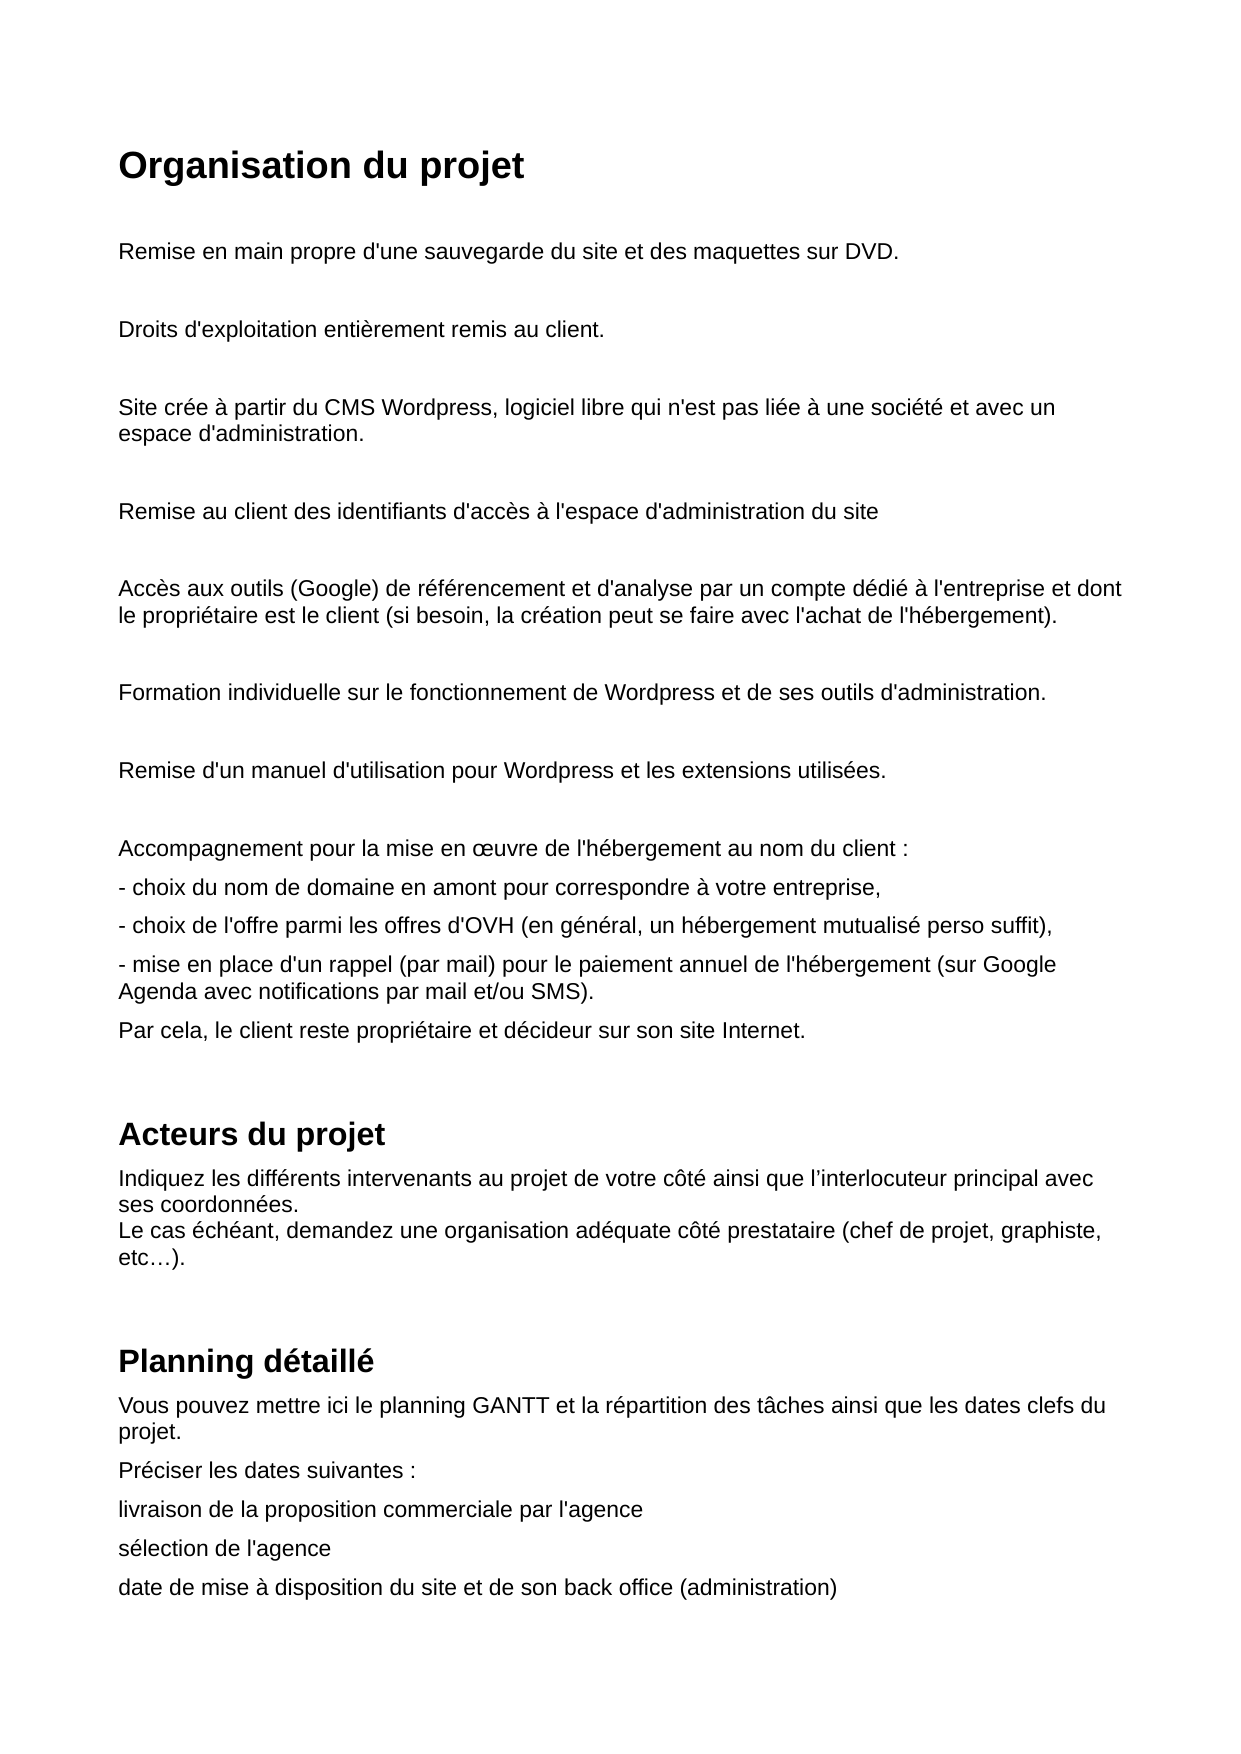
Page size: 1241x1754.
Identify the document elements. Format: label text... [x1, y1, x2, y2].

text Site crée à partir du CMS Wordpress, logiciel libre qui n'est pas liée à une société et avec un espace d'administration. [118, 393, 1122, 446]
text Vous pouvez mettre ici le planning GANTT et la répartition des tâches ainsi que les dates clefs du projet. [118, 1392, 1122, 1444]
text - choix de l'offre parmi les offres d'OVH (en général, un hébergement mutualisé perso suffit), [118, 912, 1122, 939]
text Indiquez les différents intervenants au projet de votre côté ainsi que l’interlocuteur principal avec ses coordonnées. Le cas échéant, demandez une organisation adéquate côté prestataire (chef de projet, graphiste, etc…). [118, 1165, 1122, 1270]
text - mise en place d'un rappel (par mail) pour le paiement annuel de l'hébergement (sur Google Agenda avec notifications par mail et/ou SMS). [118, 951, 1122, 1004]
text Remise d'un manuel d'utilisation pour Wordpress et les extensions utilisées. [118, 757, 1122, 783]
text Accompagnement pour la mise en œuvre de l'hébergement au nom du client : [118, 835, 1122, 861]
text - choix du nom de domaine en amont pour correspondre à votre entreprise, [118, 874, 1122, 900]
text Préciser les dates suivantes : [118, 1457, 1122, 1483]
text Remise au client des identifiants d'accès à l'espace d'administration du site [118, 498, 1122, 524]
text Accès aux outils (Google) de référencement et d'analyse par un compte dédié à l'entreprise et dont le propriétaire est le client (si besoin, la création peut se faire avec l'achat de l'hébergement). [118, 575, 1122, 628]
text Remise en main propre d'une sauvegarde du site et des maquettes sur DVD. [118, 238, 1122, 264]
text Formation individuelle sur le fonctionnement de Wordpress et de ses outils d'administration. [118, 679, 1122, 706]
text Droits d'exploitation entièrement remis au client. [118, 316, 1122, 342]
subtitle Planning détaillé [118, 1342, 1122, 1379]
text sélection de l'agence [118, 1535, 1122, 1561]
subtitle Acteurs du projet [118, 1115, 1122, 1152]
subtitle Organisation du projet [118, 143, 1122, 187]
text date de mise à disposition du site et de son back office (administration) [118, 1574, 1122, 1600]
text Par cela, le client reste propriétaire et décideur sur son site Internet. [118, 1017, 1122, 1043]
text livraison de la proposition commerciale par l'agence [118, 1496, 1122, 1522]
